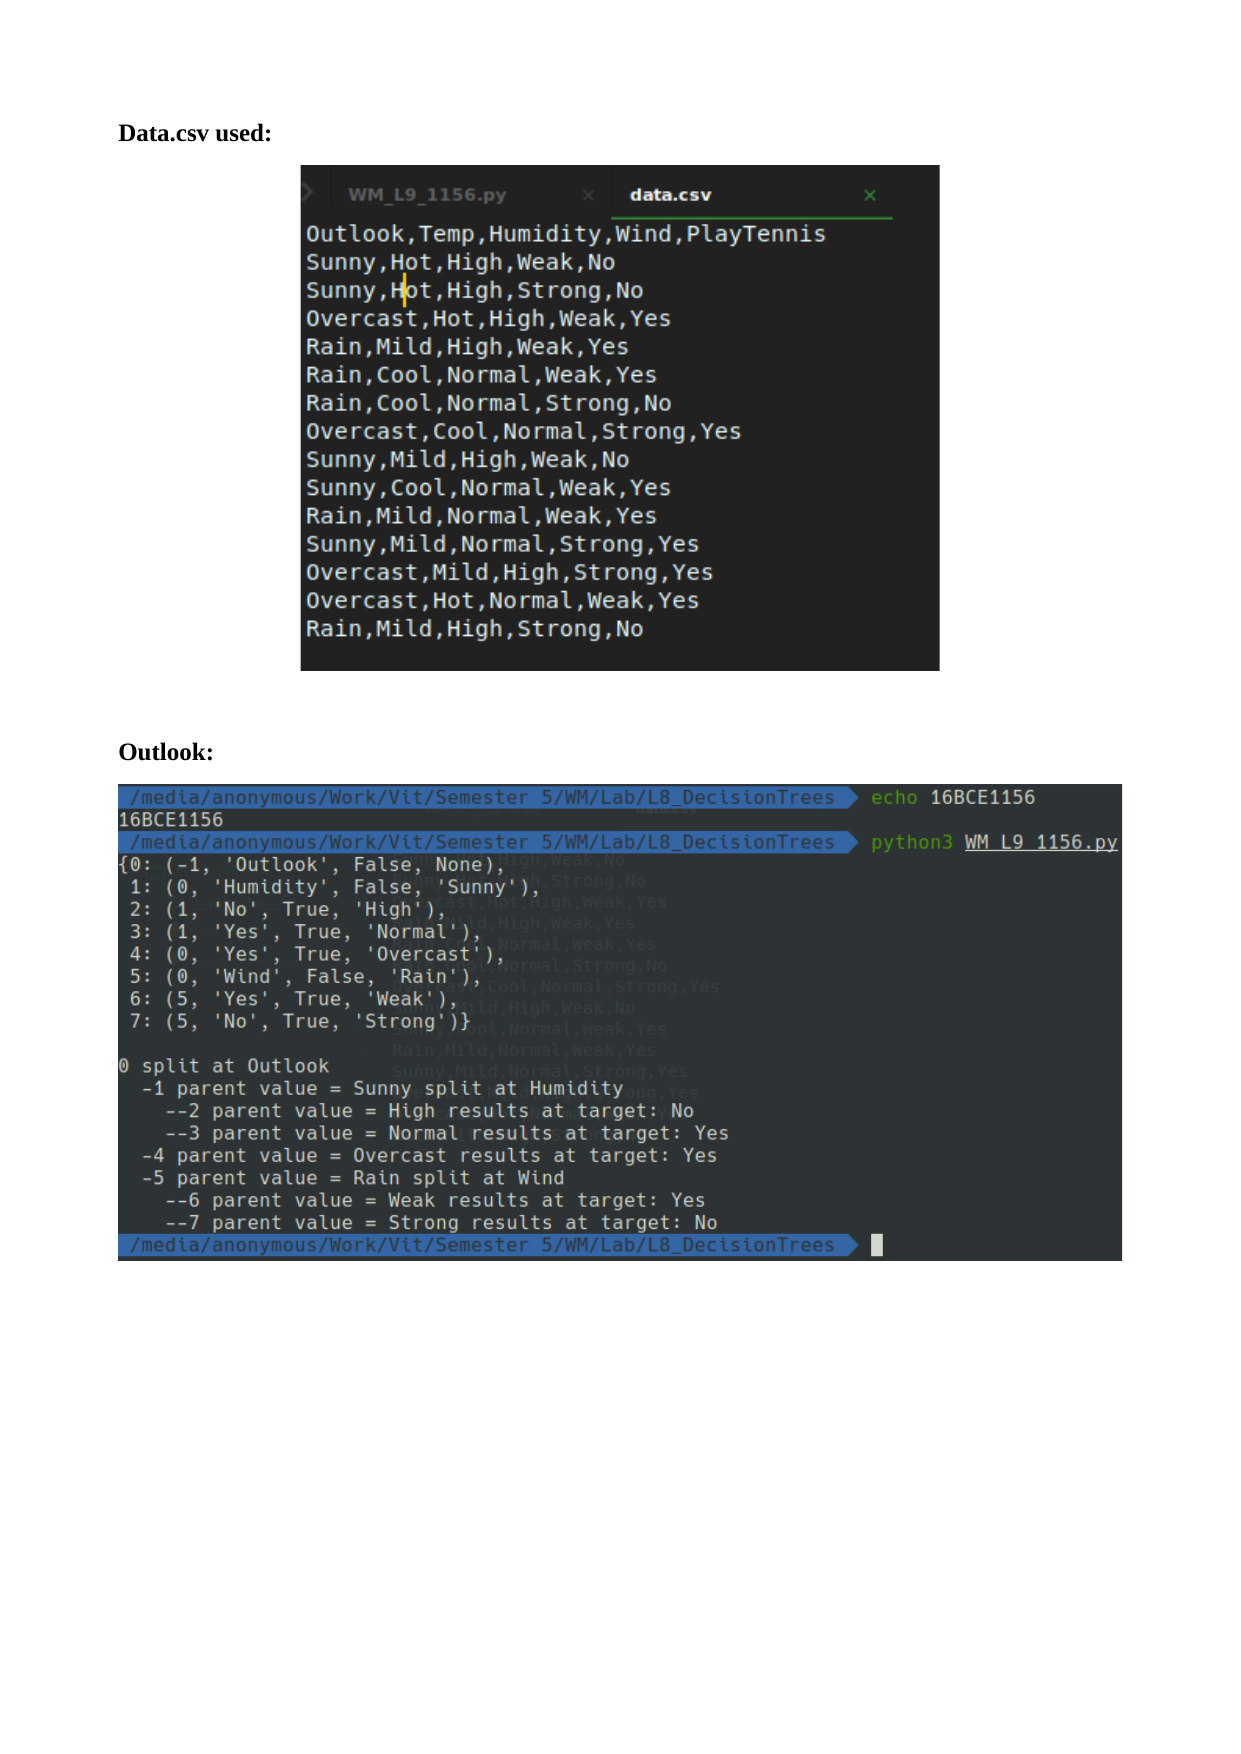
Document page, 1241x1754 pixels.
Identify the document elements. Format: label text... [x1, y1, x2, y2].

picture [300, 165, 940, 671]
picture [118, 784, 1123, 1261]
text Outlook: [118, 737, 1122, 766]
text Data.csv used: [118, 118, 1122, 147]
